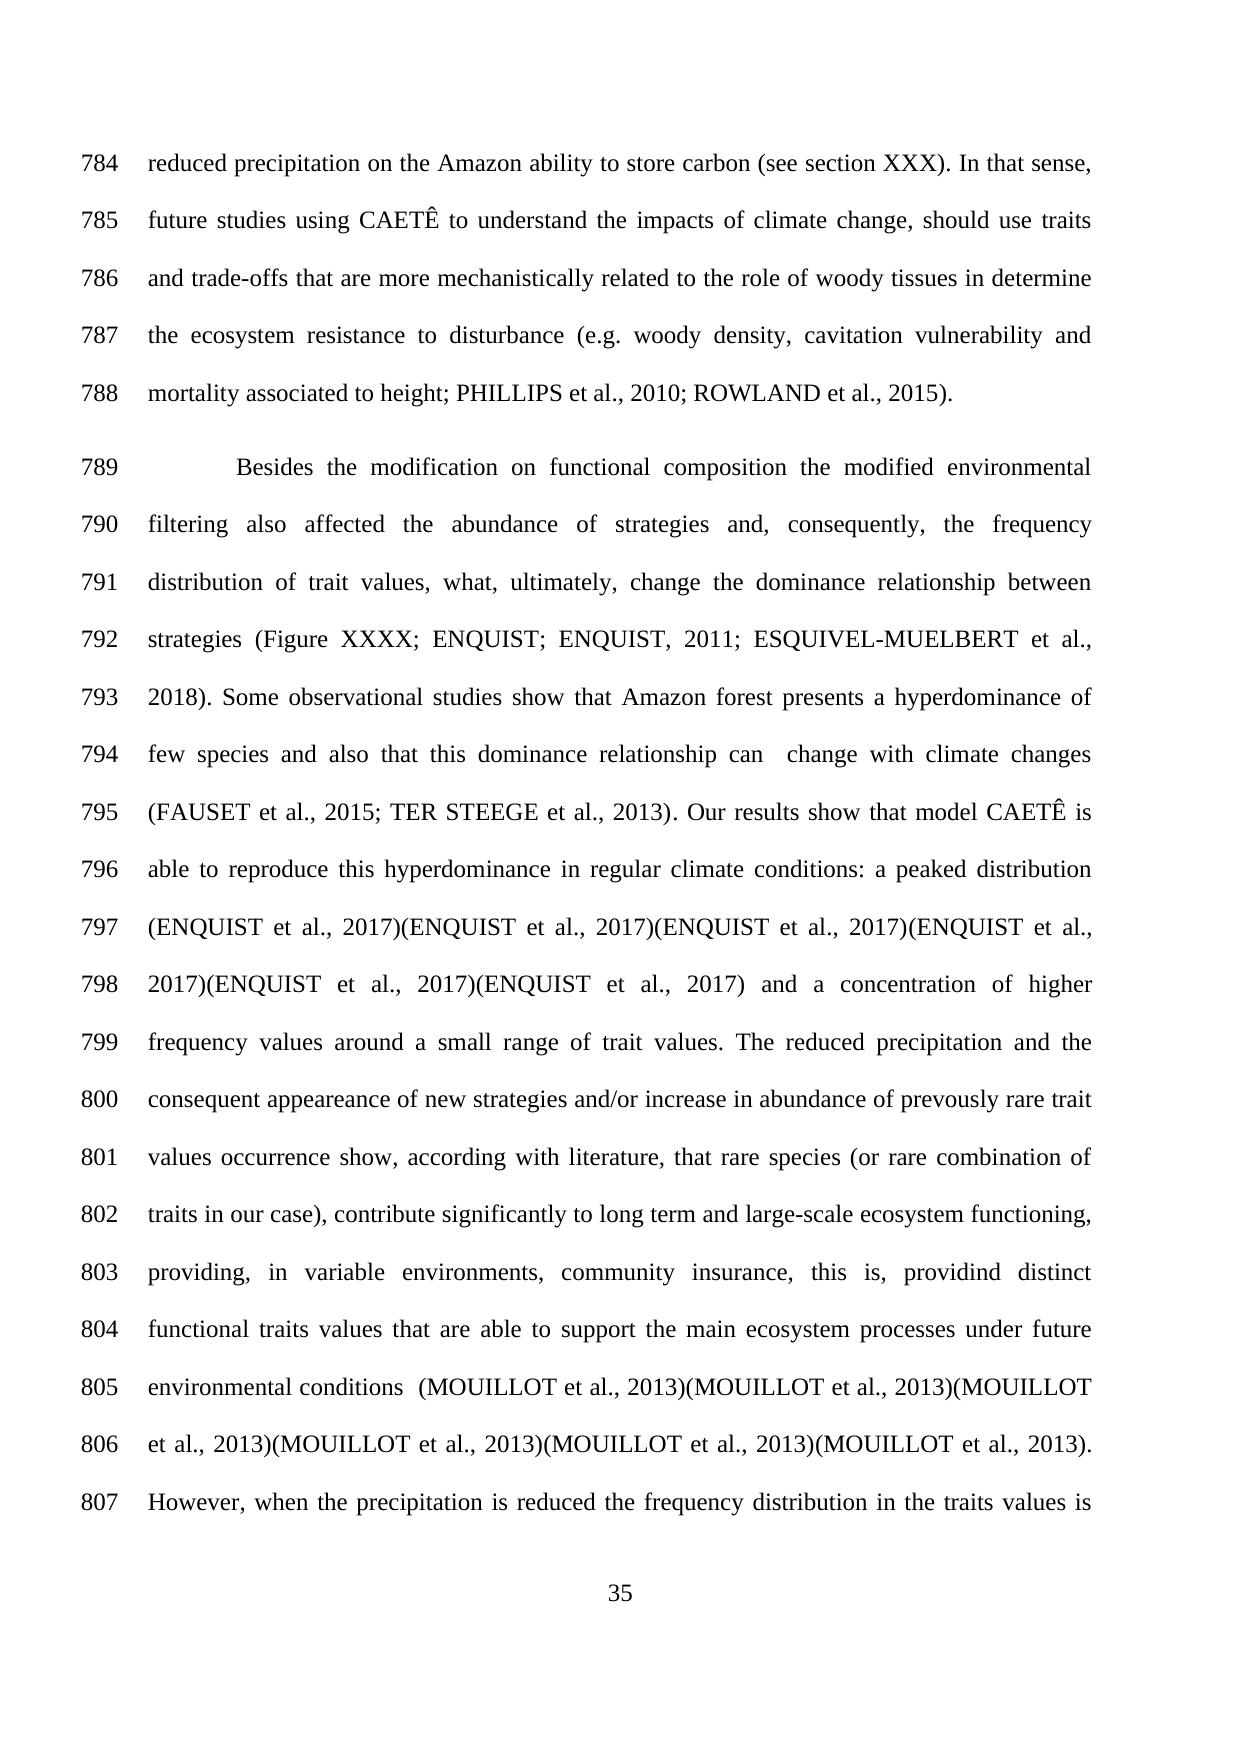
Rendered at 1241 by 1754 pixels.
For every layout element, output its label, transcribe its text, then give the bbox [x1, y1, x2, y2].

text Besides the modification on functional composition the modified environmental filtering also affected the abundance of strategies and, consequently, the frequency distribution of trait values, what, ultimately, change the dominance relationship between strategies (Figure XXXX; ENQUIST; ENQUIST, 2011; ESQUIVEL-MUELBERT et al., 2018)⁠. Some observational studies show that Amazon forest presents a hyperdominance of few species and also that this dominance relationship can change with climate changes (FAUSET et al., 2015; TER STEEGE et al., 2013)⁠. Our results show that model CAETÊ is able to reproduce this hyperdominance in regular climate conditions: a peaked distribution (ENQUIST et al., 2017)(ENQUIST et al., 2017)(ENQUIST et al., 2017)(ENQUIST et al., 2017)(ENQUIST et al., 2017)(ENQUIST et al., 2017)⁠ and a concentration of higher frequency values around a small range of trait values. The reduced precipitation and the consequent appeareance of new strategies and/or increase in abundance of prevously rare trait values occurrence show, according with literature, that rare species (or rare combination of traits in our case), contribute significantly to long term and large-scale ecosystem functioning, providing, in variable environments, community insurance, this is, providind distinct functional traits values that are able to support the main ecosystem processes under future environmental conditions (MOUILLOT et al., 2013)(MOUILLOT et al., 2013)(MOUILLOT et al., 2013)(MOUILLOT et al., 2013)(MOUILLOT et al., 2013)(MOUILLOT et al., 2013)⁠. However, when the precipitation is reduced the frequency distribution in the traits values is modified towards a reduction in the hyperdominance:the curve peak is smaller besides a spread in the occupance of the functional space both at the traits distribution separetely (Figure XXX) and at the hypervolume (Figure XXX). This is in agreement with the theory that a change in climate can cause a change in domincance thourgh a compensatory dynamic in communities: when the composition of an ecosystem adjust to the new conditions enabling types of plants that previsouly exerted a lesser functional role turn into a functional dominant strategy and vice-versa (GONZALEZ; LOREAU, 2009; SAKSCHEWSKI et al., 2016)⁠. In that sense, we observed that the compensatory dynamics in Amazon forest with the decrease in dominance allowed the emergence of new strategies and/or trait values that dealt better with the new climatic condition. This compensatory dynamics with shift in functional composition and in dominance was found in another modelling study for Amazon basin (SAKSCHEWSKI et al., 2016)⁠ and also in observational or experimental studies in tropical forests (ENQUIST et al., 2017; ENQUIST; ENQUIST, 2011; ESQUIVEL-MUELBERT et al., 2018). [112, 452, 1093, 1516]
text reduced precipitation on the Amazon ability to store carbon (see section XXX). In that sense, future studies using CAETÊ to understand the impacts of climate change, should use traits and trade-offs that are more mechanistically related to the role of woody tissues in determine the ecosystem resistance to disturbance (e.g. woody density, cavitation vulnerability and mortality associated to height; PHILLIPS et al., 2010; ROWLAND et al., 2015⁠). [148, 148, 1093, 406]
